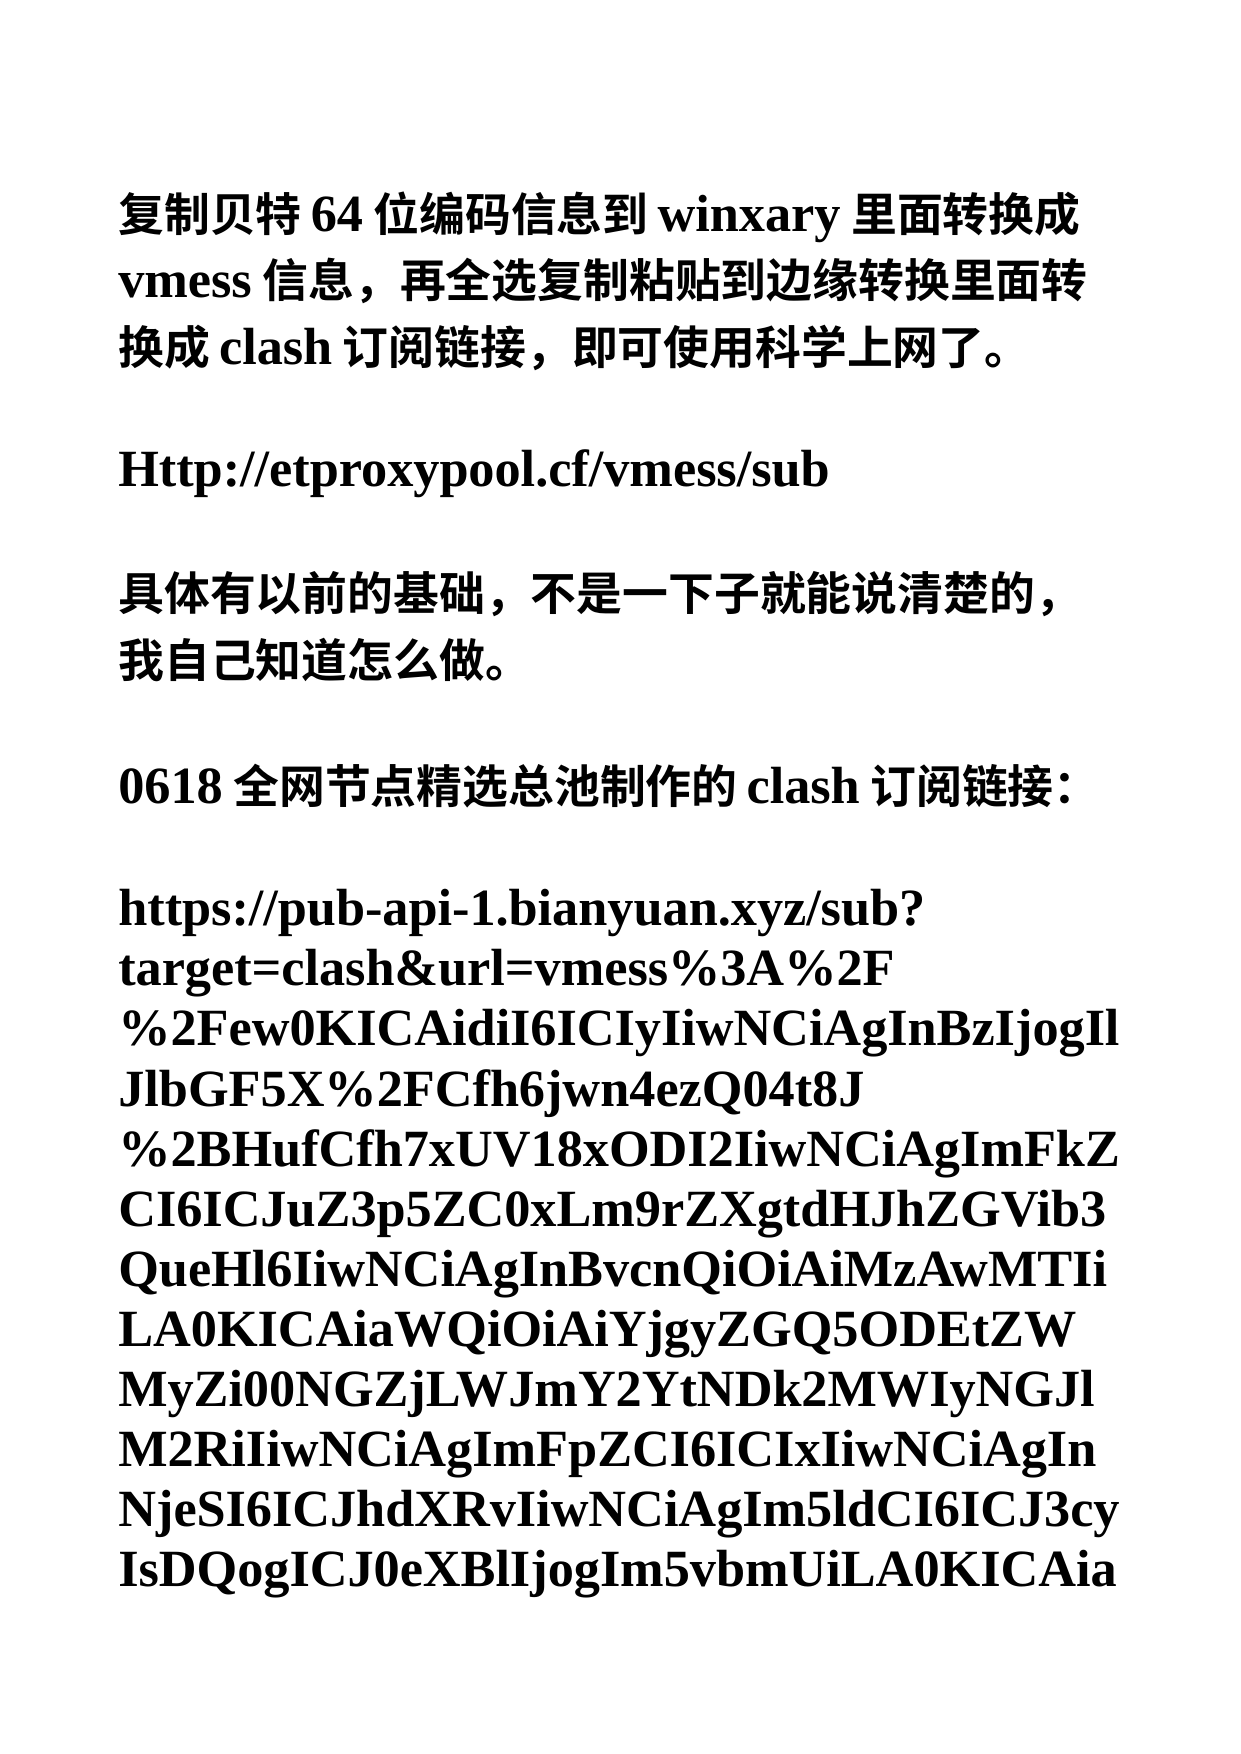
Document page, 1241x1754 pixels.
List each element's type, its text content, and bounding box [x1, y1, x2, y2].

text https://pub-api-1.bianyuan.xyz/sub?target=clash&url=vmess%3A%2F%2Few0KICAidiI6ICIyIiwNCiAgInBzIjogIlJlbGF5X%2FCfh6jwn4ezQ04t8J%2BHufCfh7xUV18xODI2IiwNCiAgImFkZCI6ICJuZ3p5ZC0xLm9rZXgtdHJhZGVib3QueHl6IiwNCiAgInBvcnQiOiAiMzAwMTIiLA0KICAiaWQiOiAiYjgyZGQ5ODEtZWMyZi00NGZjLWJmY2YtNDk2MWIyNGJlM2RiIiwNCiAgImFpZCI6ICIxIiwNCiAgInNjeSI6ICJhdXRvIiwNCiAgIm5ldCI6ICJ3cyIsDQogICJ0eXBlIjogIm5vbmUiLA0KICAiaG9zdCI6ICIiLA0KICAicGF0aCI6ICIvIiwNCiAgInRscyI6ICIiLA0KICAic25pIjogIiINCn0%3D%7Cvmess%3A%2F%2Few0KICAidiI6ICIyIiwNCiAgInBzIjogIvCfh7rwn4e4IFVTXzcxIiwNCiAgImFkZCI6ICIxOTguMi4yMDAuMjE3IiwNCiAgInBvcnQiOiAiNDQzIiwNCiAgImlkIjogIjJhMjNkYmQ1LTA5Y2YtNGFhOC1hODM1LTMyMzA3MjhjNDk3MyIsDQogICJhaWQiOiAiNjQiLA0KICAic2N5IjogImF1dG8iLA0KICAibmV0IjogIndzIiwNCiAgInR5cGUiOiAibm9uZSIsDQogICJob3N0IjogInd3dy40ODE2ODQ0My54eXoiLA0KICAicGF0aCI6ICIvcGF0aC8yOTA1MTYzMjE4MzAiLA0KICAidGxzIjogInRscyIsDQogICJzbmkiOiAiIg0KfQ%3D%3D%7Cvmess%3A%2F%2Few0KICAidiI6ICIyIiwNCiAgInBzIjogIlJlbGF5X%2FCfh7rwn4e4VVMt8J%2BPgVpaXzQ4MTgiLA0KICAiYWRkIjogIkFueWNhc3QwMi52MmN5LmNvbSIsDQogICJwb3J0IjogIjgwIiwNCiAgImlkIjogIjU4NmZiODg5LTYxZWUtNDJkOS1iMzc0LWMxNDQwYjBhMDY2NCIsDQogICJhaWQiOiAiMSIsDQogICJzY3kiOiAiYXV0byIsDQogICJuZXQiOiAid3MiLA0KICAidHlwZSI6ICJub25lIiwNCiAgImhvc3QiOiAiZG4tYWl6bmt1MnQuY24yLnJ1bi5neHUuZWR1LmNuIiwNCiAgInBhdGgiOiAiLyIsDQogICJ0bHMiOiAiIiwNCiAgInNuaSI6ICIiDQp9%7Cvmess%3A%2F%2Few0KICAidiI6ICIyIiwNCiAgInBzIjogIvCfh7rwn4e4VVNfNDgxOSIsDQogICJhZGQiOiAiMTczLjIzMC4xNDYuMjM0IiwNCiAgInBvcnQiOiAiMzY3ODgiLA0KICAiaWQiOiAiQjIyQzJGNTctMDE4OS0yNUU3LTc5RkEtOTA3MTdFMjEyNzQ4IiwNCiAgImFpZCI6ICI2NCIsDQogICJzY3kiOiAiYXV0byIsDQogICJuZXQiOiAid3MiLA0KICAidHlwZSI6ICJub25lIiwNCiAgImhvc3QiOiAiIiwNCiAgInBhdGgiOiAiLyIsDQogICJ0bHMiOiAiIiwNCiAgInNuaSI6ICIiDQp9%7Cvmess%3A%2F%2Few0KICAidiI6ICIyIiwNCiAgInBzIjogIvCfh7rwn4e4VVNfMTQ3IHwzNC41OE1iIiwNCiAgImFkZCI6ICIxOTMuNDIuOTYuOTgiLA0KICAicG9ydCI6ICIzMDEwNCIsDQogICJpZCI6ICJjN2QwM2U1OS04ZmZmLTQ2M2UtOTU4OS05ZjgwOTlkM2UzNjYiLA0KICAiYWlkIjogIjY0IiwNCiAgInNjeSI6ICJhdXRvIiwNCiAgIm5ldCI6ICJ0Y3AiLA0KICAidHlwZSI6ICJub25lIiwNCiAgImhvc3QiOiAiIiwNCiAgInBhdGgiOiAiLyIsDQogICJ0bHMiOiAiIiwNCiAgInNuaSI6ICIiDQp9%7Cvmess%3A%2F%2Few0KICAidiI6ICIyIiwNCiAgInBzIjogIlJlbGF5X%2FCfh7rwn4e4VVMt8J%2BHuvCfh7hVU18yNzk4IiwNCiAgImFkZCI6ICJrcjQudXV2Mi5jby51ayIsDQogICJwb3J0IjogIjQ0MyIsDQogICJpZCI6ICI1MmI5NDg5Zi03OTZhLTRhYzQtYmM5Zi0zZDljZmNjOTA3MzIiLA0KICAiYWlkIjogIjEiLA0KICAic2N5IjogImF1dG8iLA0KICAibmV0IjogIndzIiwNCiAgInR5cGUiOiAibm9uZSIsDQogICJob3N0IjogIiIsDQogICJwYXRoIjogIi8iLA0KICAidGxzIjogInRscyIsDQogICJzbmkiOiAiIg0KfQ%3D%3D%7Cvmess%3A%2F%2Few0KICAidiI6ICIyIiwNCiAgInBzIjogIlJlbGF5X%2FCfh7rwn4e4VVMt8J%2BHuvCfh7hVU18yNjg0IiwNCiAgImFkZCI6ICIyMy4yMjQuMzAuNjkiLA0KICAicG9ydCI6ICI0NDMiLA0KICAiaWQiOiAiNjg4ZjRiNWQtY2U5YS00NzI5LWFiZTUtYjY2Y2E5NmIyZWU5IiwNCiAgImFpZCI6ICI2NCIsDQogICJzY3kiOiAiYXV0byIsDQogICJuZXQiOiAid3MiLA0KICAidHlwZSI6ICJub25lIiwNCiAgImhvc3QiOiAid3d3LjM2NzczODE4Lnh5eiIsDQogICJwYXRoIjogIi9mb290ZXJzIiwNCiAgInRscyI6ICJ0bHMiLA0KICAic25pIjogIiINCn0%3D%7Cvmess%3A%2F%2Few0KICAidiI6ICIyIiwNCiAgInBzIjogIlJlbGF5XyB8IDQuNzVNYiIsDQogICJhZGQiOiAiMjMuMjI0LjMwLjc0IiwNCiAgInBvcnQiOiAiNDQzIiwNCiAgImlkIjogIjI4MzRlMTg3LTVmMzQtNDUyNy1hNDM2LWRmNzY4MmE4OTk3NSIsDQogICJhaWQiOiAiNjQiLA0KICAic2N5IjogImF1dG8iLA0KICAibmV0IjogIndzIiwNCiAgInR5cGUiOiAibm9uZSIsDQogICJob3N0IjogInd3dy43NDY0NzY5MS54eXoiLA0KICAicGF0aCI6ICIvZm9vdGVycyIsDQogICJ0bHMiOiAidGxzIiwNCiAgInNuaSI6ICIiDQp9%7Cvmess%3A%2F%2Few0KICAidiI6ICIyIiwNCiAgInBzIjogIl8xNzQ3IiwNCiAgImFkZCI6ICIxMzguMjAxLjE1MC41MiIsDQogICJwb3J0IjogIjMzOTU3IiwNCiAgImlkIjogIjg5Y2VlMjIxLWIwNmMtNDZjNS1mMGQ3LTRmZDNmNDc0MGI5NyIsDQogICJhaWQiOiAiNjQiLA0KICAic2N5IjogImF1dG8iLA0KICAibmV0IjogInRjcCIsDQogICJ0eXBlIjogIm5vbmUiLA0KICAiaG9zdCI6ICIiLA0KICAicGF0aCI6ICIiLA0KICAidGxzIjogIiIsDQogICJzbmkiOiAiIg0KfQ%3D%3D%7Cvmess%3A%2F%2Few0KICAidiI6ICIyIiwNCiAgInBzIjogIlJlbGF5X%2FCfh7Pwn4exTkwt8J%2BHs%2FCfh7FOTF8yMjM3IiwNCiAgImFkZCI6ICI0Ni4xODIuMTA3LjgxIiwNCiAgInBvcnQiOiAiNDQzIiwNCiAgImlkIjogIjM3YzI5ZjQyLWI3YzctNDBjNy05ZGE5LTc0M2RjYzQ4OTViYyIsDQogICJhaWQiOiAiNjQiLA0KICAic2N5IjogImF1dG8iLA0KICAibmV0IjogIndzIiwNCiAgInR5cGUiOiAibm9uZSIsDQogICJob3N0IjogInd3dy42MzY4MTQ1OS54eXoiLA0KICAicGF0aCI6ICIvZm9vdGVycyIsDQogICJ0bHMiOiAidGxzIiwNCiAgInNuaSI6ICIiDQp9%7Cvmess%3A%2F%2Few0KICAidiI6ICIyIiwNCiAgInBzIjogIlJlbGF5X%2FCfh7Pwn4exTkwt8J%2BHs%2FCfh7FOTF8yMTQ5IiwNCiAgImFkZCI6ICI0Ni4xODIuMTA3LjQ2IiwNCiAgInBvcnQiOiAiNDQzIiwNCiAgImlkIjogImZlNWY2OWU3LWUxODMtNDM5Yi05NTBiLTgyMjFlZjA2NTFmMiIsDQogICJhaWQiOiAiNjQiLA0KICAic2N5IjogImF1dG8iLA0KICAibmV0IjogIndzIiwNCiAgInR5cGUiOiAibm9uZSIsDQogICJob3N0IjogInd3dy4yNzQzMDI0OC54eXoiLA0KICAicGF0aCI6ICIvZm9vdGVycyIsDQogICJ0bHMiOiAidGxzIiwNCiAgInNuaSI6ICIiDQp9%7Cvmess%3A%2F%2Few0KICAidiI6ICIyIiwNCiAgInBzIjogIvCfh6zwn4enIEdCXzI3IiwNCiAgImFkZCI6ICIzNS4xNzguNjguMTUyIiwNCiAgInBvcnQiOiAiNDc2MTEiLA0KICAiaWQiOiAiOTdhNGQxNjctYjM2MS00OGI4LWIwMDQtOGJjNDU2NjllMzM0IiwNCiAgImFpZCI6ICIwIiwNCiAgInNjeSI6ICJhdXRvIiwNCiAgIm5ldCI6ICJ0Y3AiLA0KICAidHlwZSI6ICJub25lIiwNCiAgImhvc3QiOiAiIiwNCiAgInBhdGgiOiAiLyIsDQogICJ0bHMiOiAiIiwNCiAgInNuaSI6ICIiDQp9%7Cvmess%3A%2F%2Few0KICAidiI6ICIyIiwNCiAgInBzIjogIlBvb2xf8J%2BHuvCfh7hVU18yNjc0IiwNCiAgImFkZCI6ICIyMy4yMjUuMTI1LjE5NSIsDQogICJwb3J0IjogIjQ0MyIsDQogICJpZCI6ICI0MTgwNDhhZi1hMjkzLTRiOTktOWIwYy05OGNhMzU4MGRkMjQiLA0KICAiYWlkIjogIjY0IiwNCiAgInNjeSI6ICJhdXRvIiwNCiAgIm5ldCI6ICJ3cyIsDQogICJ0eXBlIjogIm5vbmUiLA0KICAiaG9zdCI6ICJ3d3cuOTEzNzA3NDQueHl6IiwNCiAgInBhdGgiOiAiL3BhdGgvMzAxMTA5MTcyMDAxIiwNCiAgInRscyI6ICJ0bHMiLA0KICAic25pIjogIiINCn0%3D%7Cvmess%3A%2F%2Few0KICAidiI6ICIyIiwNCiAgInBzIjogIvCfh6zwn4enR0JfNDggfDMzLjUzTWIiLA0KICAiYWRkIjogIjUuMTgzLjEwMS4yMDAiLA0KICAicG9ydCI6ICIzNTM3NCIsDQogICJpZCI6ICI2MjgzNjczMy0wMDE0LTQwMTQtZTBlMy05MDhlZWEyZjMwNjMiLA0KICAiYWlkIjogIjY0IiwNCiAgInNjeSI6ICJhdXRvIiwNCiAgIm5ldCI6ICJ0Y3AiLA0KICAidHlwZSI6ICJub25lIiwNCiAgImhvc3QiOiAiIiwNCiAgInBhdGgiOiAiLyIsDQogICJ0bHMiOiAiIiwNCiAgInNuaSI6ICIiDQp9%7Cvmess%3A%2F%2Few0KICAidiI6ICIyIiwNCiAgInBzIjogIvCfh6nwn4eqIERFXzE4IiwNCiAgImFkZCI6ICI1LjE4My4xNzkuOTQiLA0KICAicG9ydCI6ICI0NzE0OCIsDQogICJpZCI6ICI3MzBjYjk0ZC0wMTJhLTRiZmMtYWEyYS0xNTczZjYzZTU5MDUiLA0KICAiYWlkIjogIjAiLA0KICAic2N5IjogImF1dG8iLA0KICAibmV0IjogInRjcCIsDQogICJ0eXBlIjogIm5vbmUiLA0KICAiaG9zdCI6ICIiLA0KICAicGF0aCI6ICIvIiwNCiAgInRscyI6ICIiLA0KICAic25pIjogIiINCn0%3D%7Cvmess%3A%2F%2Few0KICAidiI6ICIyIiwNCiAgInBzIjogIvCfh7Xwn4exUExfMjkwNSIsDQogICJhZGQiOiAiOTUuMjE0LjU1LjExOCIsDQogICJwb3J0IjogIjUwODI1IiwNCiAgImlkIjogIjBjZmIxMDYzLTA1MWUtNGE1Ni1jY2FjLTI3OTQ3NzEwZWEwZSIsDQogICJhaWQiOiAiNjQiLA0KICAic2N5IjogImF1dG8iLA0KICAibmV0IjogInRjcCIsDQogICJ0eXBlIjogIm5vbmUiLA0KICAiaG9zdCI6ICIiLA0KICAicGF0aCI6ICIvIiwNCiAgInRscyI6ICIiLA0KICAic25pIjogIiINCn0%3D%7Cvmess%3A%2F%2Few0KICAidiI6ICIyIiwNCiAgInBzIjogIlBvb2xf8J%2BHuvCfh7hVU18yNjY1IiwNCiAgImFkZCI6ICIyMy4yMjUuMjguMTcyIiwNCiAgInBvcnQiOiAiNDQzIiwNCiAgImlkIjogIjVhYzNkNjEwLTE4MDItNDkxYi1hYjA2LWRhZDliYmQ4M2ZmMSIsDQogICJhaWQiOiAiNjQiLA0KICAic2N5IjogImF1dG8iLA0KICAibmV0IjogIndzIiwNCiAgInR5cGUiOiAibm9uZSIsDQogICJob3N0IjogInd3dy4xMDg1NTk0NS54eXoiLA0KICAicGF0aCI6ICIvZm9vdGVycyIsDQogICJ0bHMiOiAidGxzIiwNCiAgInNuaSI6ICIiDQp9%7Cvmess%3A%2F%2Few0KICAidiI6ICIyIiwNCiAgInBzIjogIvCfh6jwn4emQ0FfMjIgfCA5Ljk0TWIiLA0KICAiYWRkIjogIjE2NS4xNTQuMjM0LjE1MiIsDQogICJwb3J0IjogIjQyNTQxIiwNCiAgImlkIjogIjQxYmZkZjUzLWEwM2MtNDIzMy1hODZhLWY5ODFhMDAyZDc1MyIsDQogICJhaWQiOiAiMCIsDQogICJzY3kiOiAiYXV0byIsDQogICJuZXQiOiAidGNwIiwNCiAgInR5cGUiOiAibm9uZSIsDQogICJob3N0IjogIiIsDQogICJwYXRoIjogIi8iLA0KICAidGxzIjogIiIsDQogICJzbmkiOiAiIg0KfQ%3D%3D%7Cvmess%3A%2F%2Few0KICAidiI6ICIyIiwNCiAgInBzIjogIvCfh7Pwn4exTkxfNzkgfDYxLjg3TWIiLA0KICAiYWRkIjogIjQ2LjE4Mi4xMDcuMTQ3IiwNCiAgInBvcnQiOiAiNDQzIiwNCiAgImlkIjogIjFkNDc0ZjBiLWU3OGQtNGFmOS1iYzRhLWE1Mzk0NjdiYzdhNyIsDQogICJhaWQiOiAiNjQiLA0KICAic2N5IjogImF1dG8iLA0KICAibmV0IjogIndzIiwNCiAgInR5cGUiOiAibm9uZSIsDQogICJob3N0IjogInd3dy43MzIwNzYzNS54eXoiLA0KICAicGF0aCI6ICIvZm9vdGVycyIsDQogICJ0bHMiOiAidGxzIiwNCiAgInNuaSI6ICIiDQp9%7Cvmess%3A%2F%2Few0KICAidiI6ICIyIiwNCiAgInBzIjogIvCfh6nwn4eqREVfMTg2NCIsDQogICJhZGQiOiAiMTguMTkzLjEyMi4xMjMiLA0KICAicG9ydCI6ICIyNTI3NSIsDQogICJpZCI6ICJlZWJmZTc2YS1jNzFmLTQ5ZTQtZjk4My05ODMzODRkNWRhZGYiLA0KICAiYWlkIjogIjY0IiwNCiAgInNjeSI6ICJhdXRvIiwNCiAgIm5ldCI6ICJ0Y3AiLA0KICAidHlwZSI6ICJub25lIiwNCiAgImhvc3QiOiAiIiwNCiAgInBhdGgiOiAiLyIsDQogICJ0bHMiOiAiIiwNCiAgInNuaSI6ICIiDQp9%7Cvmess%3A%2F%2Few0KICAidiI6ICIyIiwNCiAgInBzIjogIl8xNzMzIiwNCiAgImFkZCI6ICI1NC4yMTUuMjM0LjE4MiIsDQogICJwb3J0IjogIjE0OTI0IiwNCiAgImlkIjogImQwOTk4MjRkLTgyNTktNGM0NS1mNmFiLWMxODk2Zjc0MTM5MyIsDQogICJhaWQiOiAiNjQiLA0KICAic2N5IjogImF1dG8iLA0KICAibmV0IjogInRjcCIsDQogICJ0eXBlIjogIm5vbmUiLA0KICAiaG9zdCI6ICIiLA0KICAicGF0aCI6ICIiLA0KICAidGxzIjogIiIsDQogICJzbmkiOiAiIg0KfQ%3D%3D%7Cvmess%3A%2F%2Few0KICAidiI6ICIyIiwNCiAgInBzIjogIl8xNzUxIiwNCiAgImFkZCI6ICIxMzUuMTQ4LjI3LjEyNyIsDQogICJwb3J0IjogIjgwIiwNCiAgImlkIjogIjNkMzAyYjY2LTU4OTYtNDFjMS04ODI2LTI5YjhhZjY4ZGYyZiIsDQogICJhaWQiOiAiNjQiLA0KICAic2N5IjogImF1dG8iLA0KICAibmV0IjogIndzIiwNCiAgInR5cGUiOiAibm9uZSIsDQogICJob3N0IjogIiIsDQogICJwYXRoIjogIi9zc2hvY2VhbiIsDQogICJ0bHMiOiAiIiwNCiAgInNuaSI6ICIiDQp9%7Cvmess%3A%2F%2Few0KICAidiI6ICIyIiwNCiAgInBzIjogIlBvb2xf8J%2BHs%2FCfh7FOTF8yMTQ4IiwNCiAgImFkZCI6ICI0Ni4xODIuMTA3LjMiLA0KICAicG9ydCI6ICI0NDMiLA0KICAiaWQiOiAiYmNjYTIzZWEtYmU3My00Y2FmLWIxNDMtY2JhYjJiZTkzMTQ1IiwNCiAgImFpZCI6ICI2NCIsDQogICJzY3kiOiAiYXV0byIsDQogICJuZXQiOiAid3MiLA0KICAidHlwZSI6ICJub25lIiwNCiAgImhvc3QiOiAid3d3LjMzOTYwODcwLnh5eiIsDQogICJwYXRoIjogIi9mb290ZXJzIiwNCiAgInRscyI6ICJ0bHMiLA0KICAic25pIjogIiINCn0%3D%7Cvmess%3A%2F%2Few0KICAidiI6ICIyIiwNCiAgInBzIjogIlJlbGF5X%2FCfh7Pwn4exTkwt8J%2BHs%2FCfh7FOTF8yNzgxIiwNCiAgImFkZCI6ICIxNTQuODQuMS4xMTYiLA0KICAicG9ydCI6ICI0NDMiLA0KICAiaWQiOiAiMjBiMzA5MTYtZTIwMy00MTJlLThlYzAtOTAwZjNhY2QzNTg4IiwNCiAgImFpZCI6ICI2NCIsDQogICJzY3kiOiAiYXV0byIsDQogICJuZXQiOiAid3MiLA0KICAidHlwZSI6ICJub25lIiwNCiAgImhvc3QiOiAid3d3LjI1OTM2OTExLnh5eiIsDQogICJwYXRoIjogIi9mb290ZXJzIiwNCiAgInRscyI6ICJ0bHMiLA0KICAic25pIjogIiINCn0%3D%7Cvmess%3A%2F%2Few0KICAidiI6ICIyIiwNCiAgInBzIjogIlJlbGF5X%2FCfh7rwn4e4VVMt8J%2BHuvCfh7hVU18yODAyIiwNCiAgImFkZCI6ICIyMy4yMjQuMzAuNzAiLA0KICAicG9ydCI6ICI0NDMiLA0KICAiaWQiOiAiNjg4ZjRiNWQtY2U5YS00NzI5LWFiZTUtYjY2Y2E5NmIyZWU5IiwNCiAgImFpZCI6ICI2NCIsDQogICJzY3kiOiAiYXV0byIsDQogICJuZ [118, 877, 1122, 1598]
text 复制贝特64位编码信息到winxary里面转换成 vmess信息，再全选复制粘贴到边缘转换里面转换成clash订阅链接，即可使用科学上网了。 [118, 178, 1122, 377]
text 0618全网节点精选总池制作的clash订阅链接： [118, 750, 1122, 817]
text 具体有以前的基础，不是一下子就能说清楚的，我自己知道怎么做。 [118, 558, 1122, 690]
text Http://etproxypool.cf/vmess/sub [118, 437, 1122, 497]
